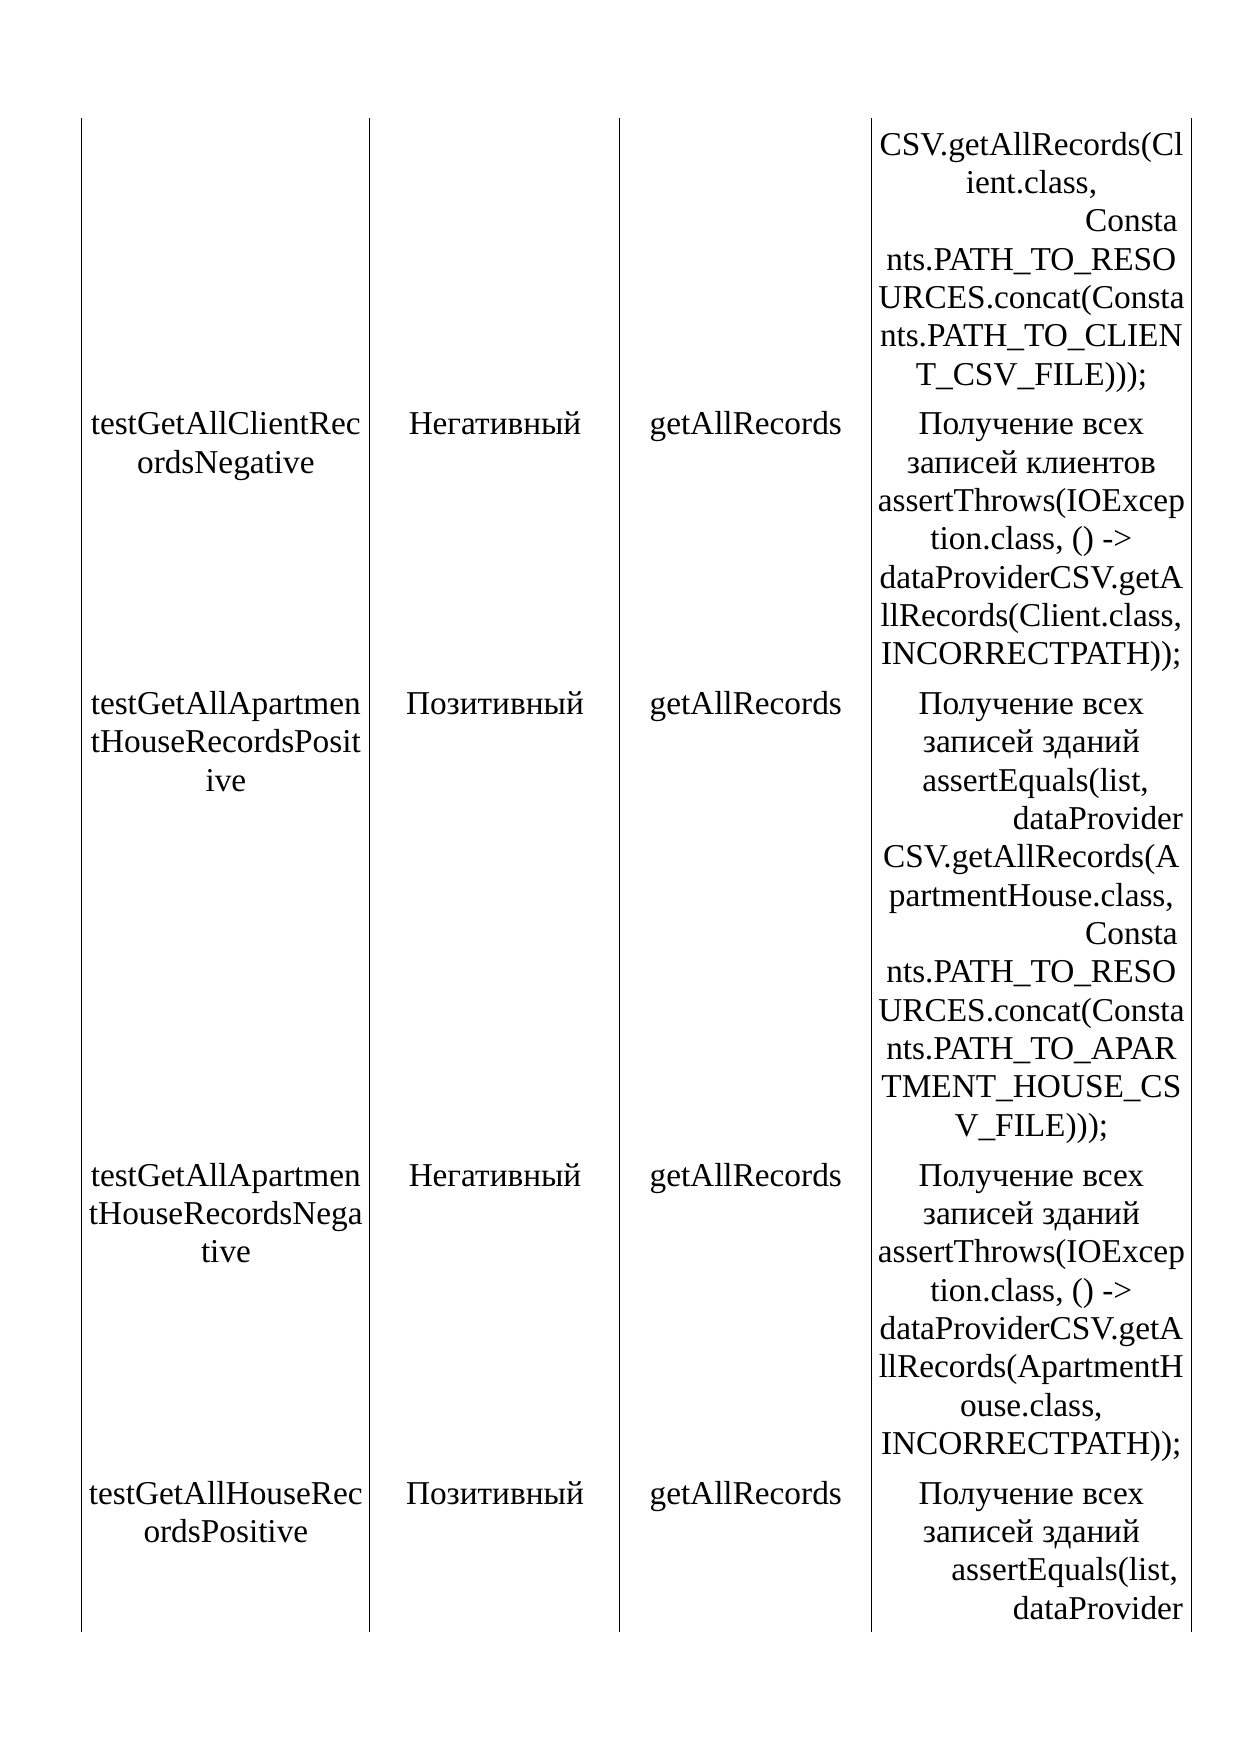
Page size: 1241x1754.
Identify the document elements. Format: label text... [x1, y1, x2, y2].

table_cell Получение всех записей зданий assertEquals(list, dataProviderCSV.getAllRecords(ApartmentHouse.class, Constants.PATH_TO_RESOURCES.concat(Constants.PATH_TO_APARTMENT_HOUSE_CSV_FILE))); [872, 678, 1191, 1149]
table_cell getAllRecords [620, 1467, 871, 1632]
table_cell testGetAllApartmentHouseRecordsPositive [82, 678, 369, 1149]
table_cell Негативный [370, 1149, 619, 1467]
table_cell Позитивный [370, 1467, 619, 1632]
table_cell testGetAllHouseRecordsPositive [82, 1467, 369, 1632]
table_cell testGetAllClientRecordsNegative [82, 398, 369, 678]
table_cell Получение всех записей зданий assertEquals(list, dataProvider [872, 1467, 1191, 1632]
table_cell Негативный [370, 398, 619, 678]
table_cell CSV.getAllRecords(Client.class, Constants.PATH_TO_RESOURCES.concat(Constants.PATH_TO_CLIENT_CSV_FILE))); [872, 118, 1191, 398]
table_cell Позитивный [370, 678, 619, 1149]
table_cell [370, 118, 619, 398]
table_cell [620, 118, 871, 398]
table_cell getAllRecords [620, 398, 871, 678]
table_cell Получение всех записей зданий assertThrows(IOException.class, () -> dataProviderCSV.getAllRecords(ApartmentHouse.class, INCORRECTPATH)); [872, 1149, 1191, 1467]
table_cell testGetAllApartmentHouseRecordsNegative [82, 1149, 369, 1467]
table_cell getAllRecords [620, 1149, 871, 1467]
table_cell [82, 118, 369, 398]
table_cell Получение всех записей клиентов assertThrows(IOException.class, () -> dataProviderCSV.getAllRecords(Client.class, INCORRECTPATH)); [872, 398, 1191, 678]
table_cell getAllRecords [620, 678, 871, 1149]
